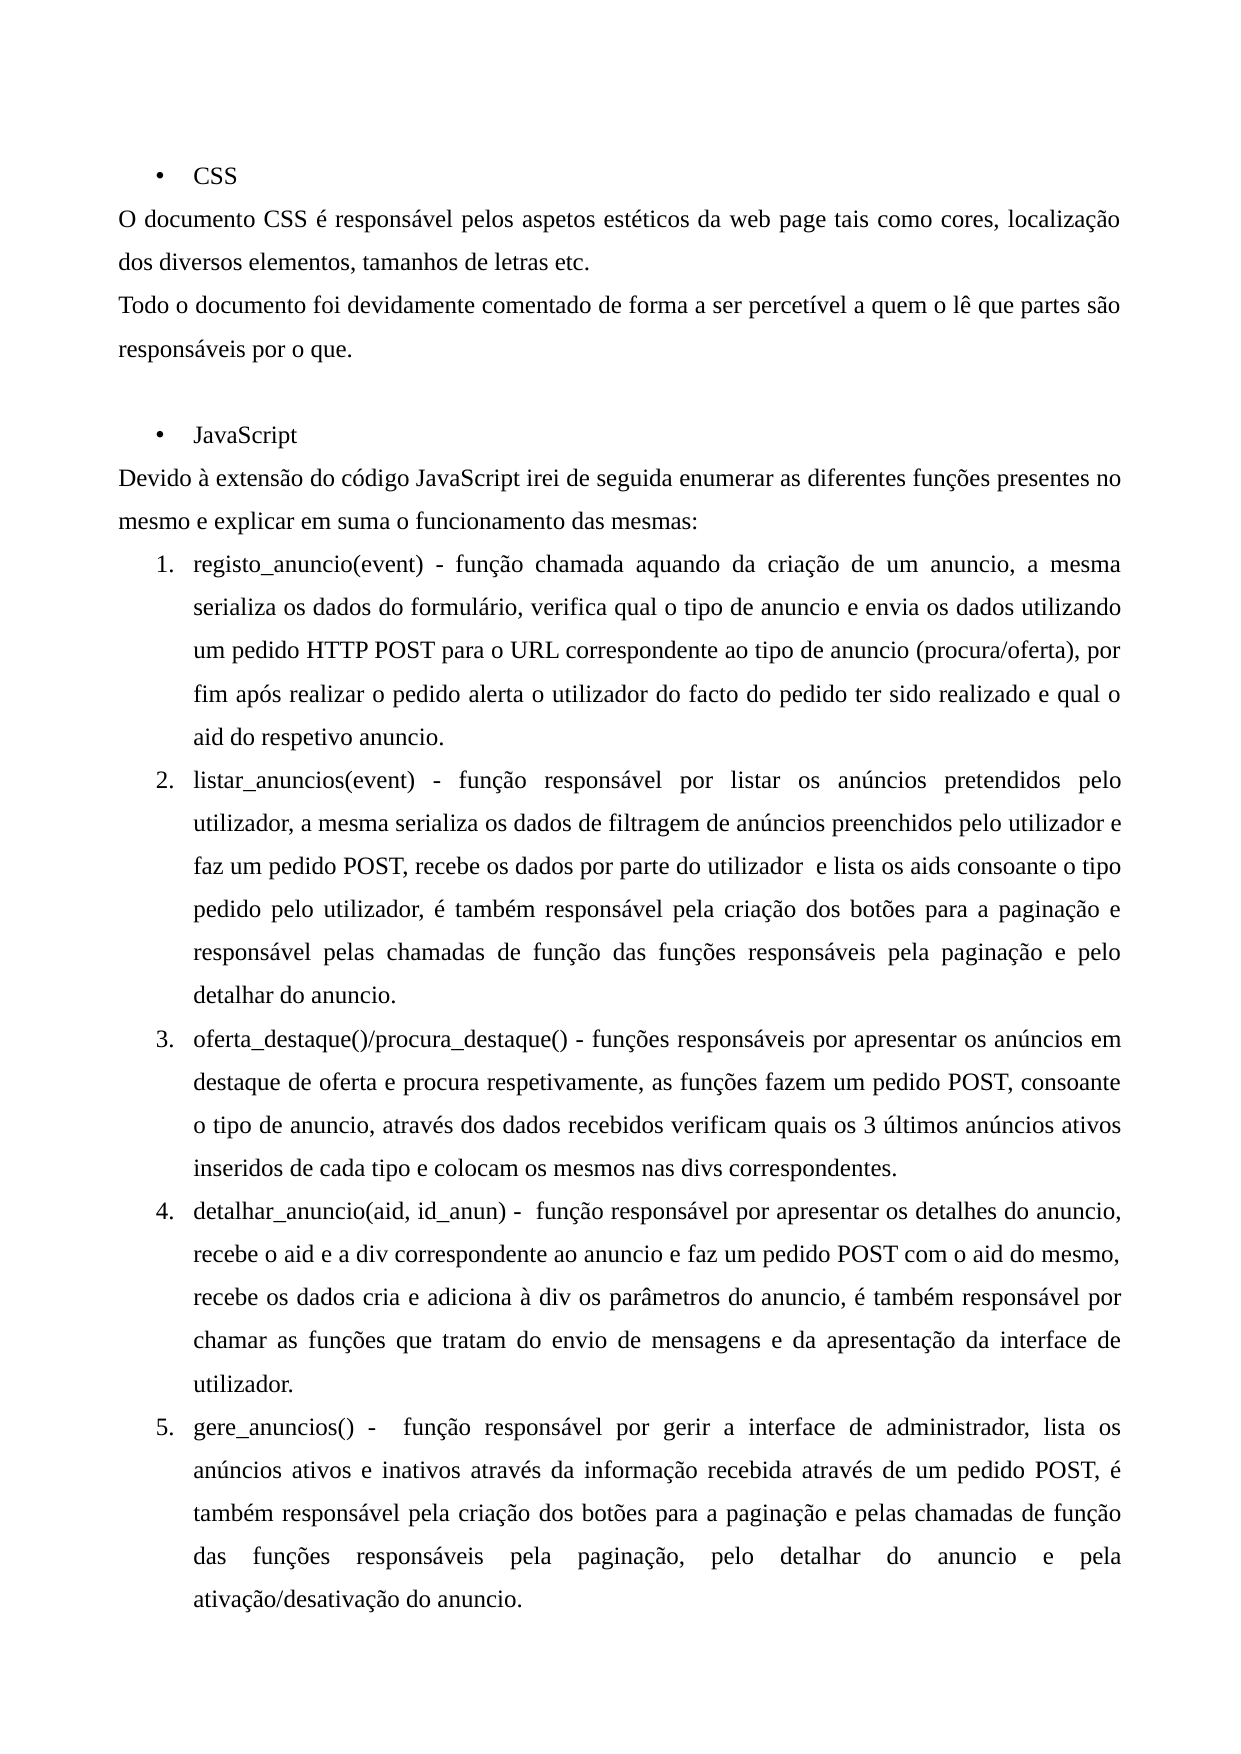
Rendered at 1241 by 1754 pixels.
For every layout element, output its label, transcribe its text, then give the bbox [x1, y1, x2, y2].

list gere_anuncios() - função responsável por gerir a interface de administrador, lista os anúncios ativos e inativos através da informação recebida através de um pedido POST, é também responsável pela criação dos botões para a paginação e pelas chamadas de função das funções responsáveis pela paginação, pelo detalhar do anuncio e pela ativação/desativação do anuncio. [156, 1412, 1122, 1613]
list listar_anuncios(event) - função responsável por listar os anúncios pretendidos pelo utilizador, a mesma serializa os dados de filtragem de anúncios preenchidos pelo utilizador e faz um pedido POST, recebe os dados por parte do utilizador e lista os aids consoante o tipo pedido pelo utilizador, é também responsável pela criação dos botões para a paginação e responsável pelas chamadas de função das funções responsáveis pela paginação e pelo detalhar do anuncio. [156, 765, 1122, 1009]
list oferta_destaque()/procura_destaque() - funções responsáveis por apresentar os anúncios em destaque de oferta e procura respetivamente, as funções fazem um pedido POST, consoante o tipo de anuncio, através dos dados recebidos verificam quais os 3 últimos anúncios ativos inseridos de cada tipo e colocam os mesmos nas divs correspondentes. [156, 1024, 1122, 1182]
list JavaScript [156, 420, 1122, 449]
text Devido à extensão do código JavaScript irei de seguida enumerar as diferentes funções presentes no mesmo e explicar em suma o funcionamento das mesmas: [118, 463, 1122, 535]
list CSS [156, 161, 1122, 190]
list detalhar_anuncio(aid, id_anun) - função responsável por apresentar os detalhes do anuncio, recebe o aid e a div correspondente ao anuncio e faz um pedido POST com o aid do mesmo, recebe os dados cria e adiciona à div os parâmetros do anuncio, é também responsável por chamar as funções que tratam do envio de mensagens e da apresentação da interface de utilizador. [156, 1196, 1122, 1397]
text Todo o documento foi devidamente comentado de forma a ser percetível a quem o lê que partes são responsáveis por o que. [118, 291, 1122, 362]
text O documento CSS é responsável pelos aspetos estéticos da web page tais como cores, localização dos diversos elementos, tamanhos de letras etc. [118, 204, 1122, 276]
list registo_anuncio(event) - função chamada aquando da criação de um anuncio, a mesma serializa os dados do formulário, verifica qual o tipo de anuncio e envia os dados utilizando um pedido HTTP POST para o URL correspondente ao tipo de anuncio (procura/oferta), por fim após realizar o pedido alerta o utilizador do facto do pedido ter sido realizado e qual o aid do respetivo anuncio. [156, 549, 1122, 751]
